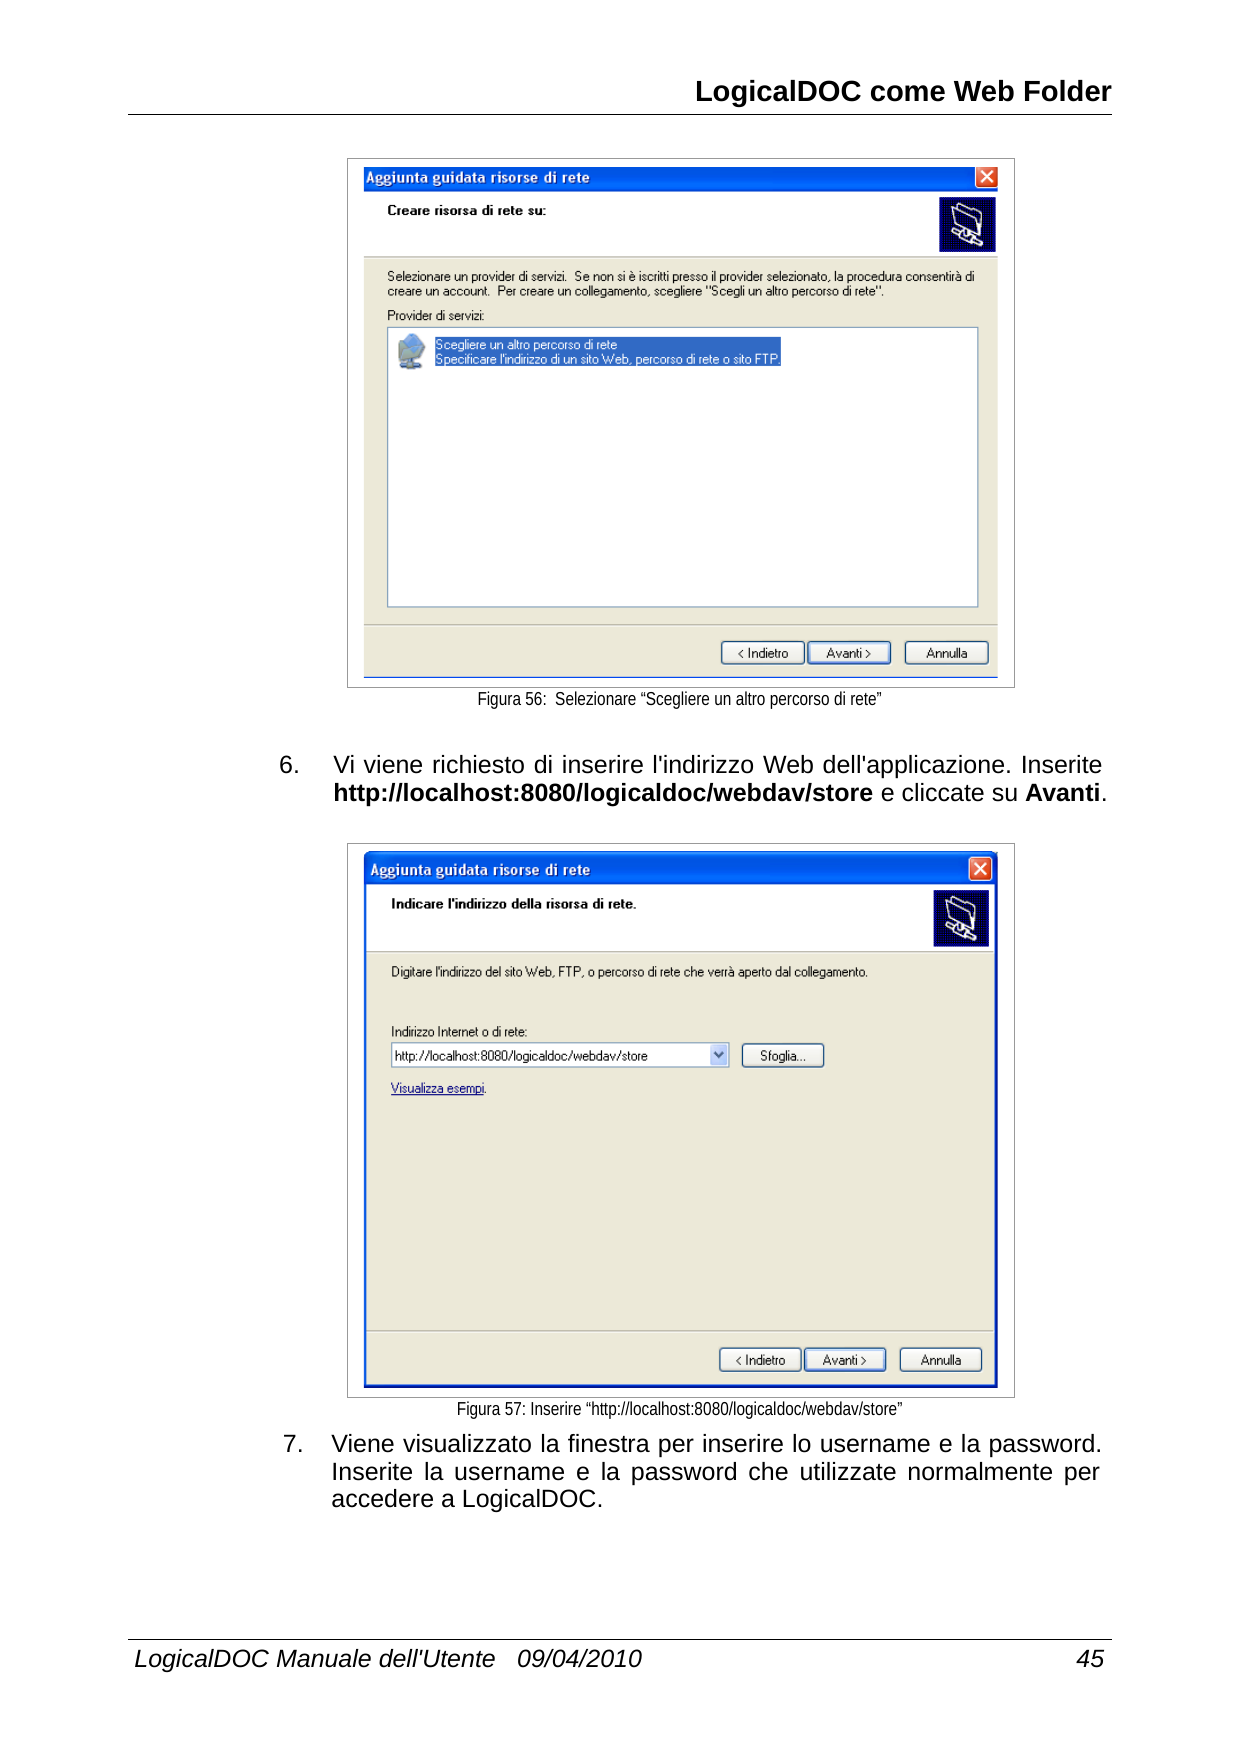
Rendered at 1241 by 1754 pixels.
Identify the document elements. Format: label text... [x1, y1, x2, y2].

list Viene visualizzato la finestra per inserire lo username e la password. Inserite la username e la password che utilizzate normalmente per accedere a LogicalDOC. [244, 1182, 1112, 1513]
text Figura 56: Selezionare “Scegliere un altro percorso di rete” [347, 688, 1012, 710]
text Figura 57: Inserire “http://localhost:8080/logicaldoc/webdav/store” [347, 1398, 1012, 1420]
list Vi viene richiesto di inserire l'indirizzo Web dell'applicazione. Inserite http://localhost:8080/logicaldoc/webdav/store e cliccate su Avanti. [244, 751, 1112, 806]
picture [363, 167, 998, 678]
